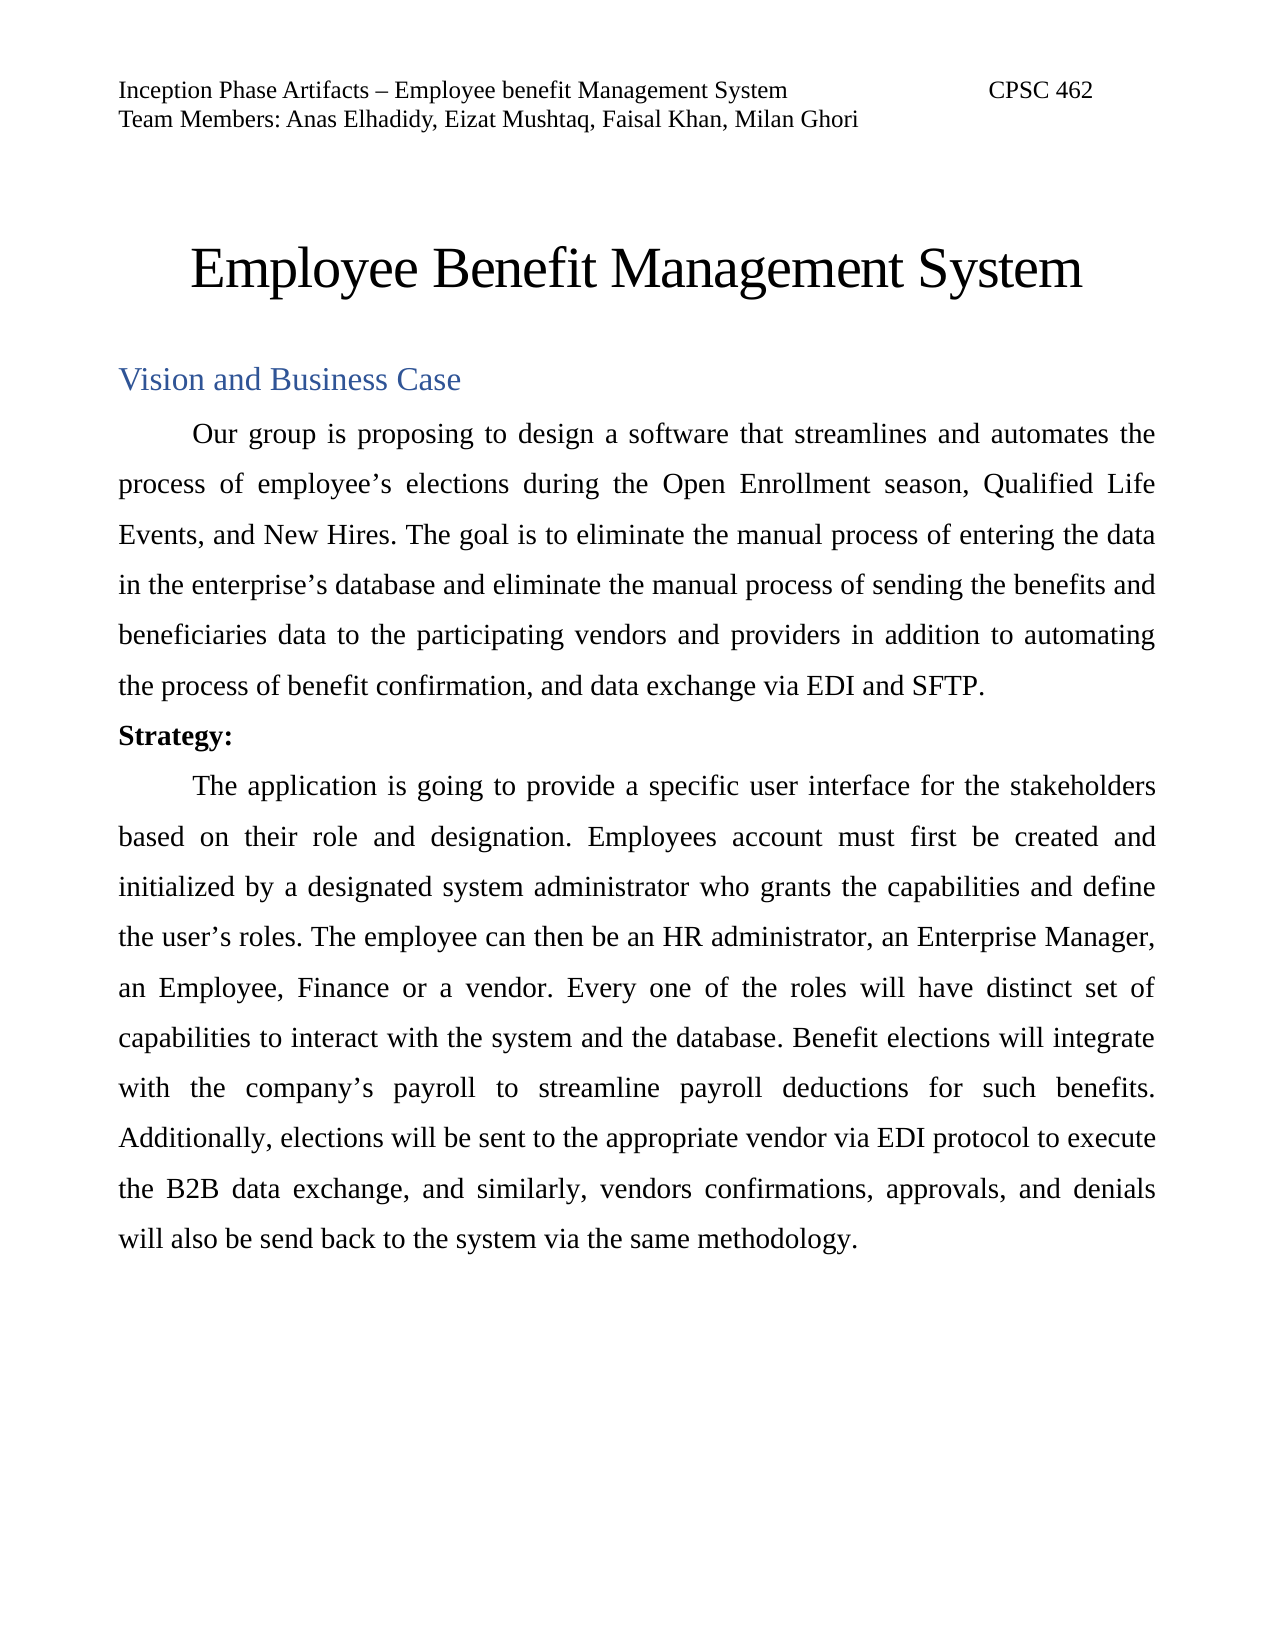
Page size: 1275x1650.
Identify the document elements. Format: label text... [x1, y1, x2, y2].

title Employee Benefit Management System [118, 233, 1157, 300]
text Our group is proposing to design a software that streamlines and automates the process of employee’s elections during the Open Enrollment season, Qualified Life Events, and New Hires. The goal is to eliminate the manual process of entering the data in the enterprise’s database and eliminate the manual process of sending the benefits and beneficiaries data to the participating vendors and providers in addition to automating the process of benefit confirmation, and data exchange via EDI and SFTP. [118, 416, 1157, 701]
text Strategy: [118, 718, 1157, 752]
subtitle Vision and Business Case [118, 359, 1157, 397]
text The application is going to provide a specific user interface for the stakeholders based on their role and designation. Employees account must first be created and initialized by a designated system administrator who grants the capabilities and define the user’s roles. The employee can then be an HR administrator, an Enterprise Manager, an Employee, Finance or a vendor. Every one of the roles will have distinct set of capabilities to interact with the system and the database. Benefit elections will integrate with the company’s payroll to streamline payroll deductions for such benefits. Additionally, elections will be sent to the appropriate vendor via EDI protocol to execute the B2B data exchange, and similarly, vendors confirmations, approvals, and denials will also be send back to the system via the same methodology. [118, 768, 1157, 1255]
